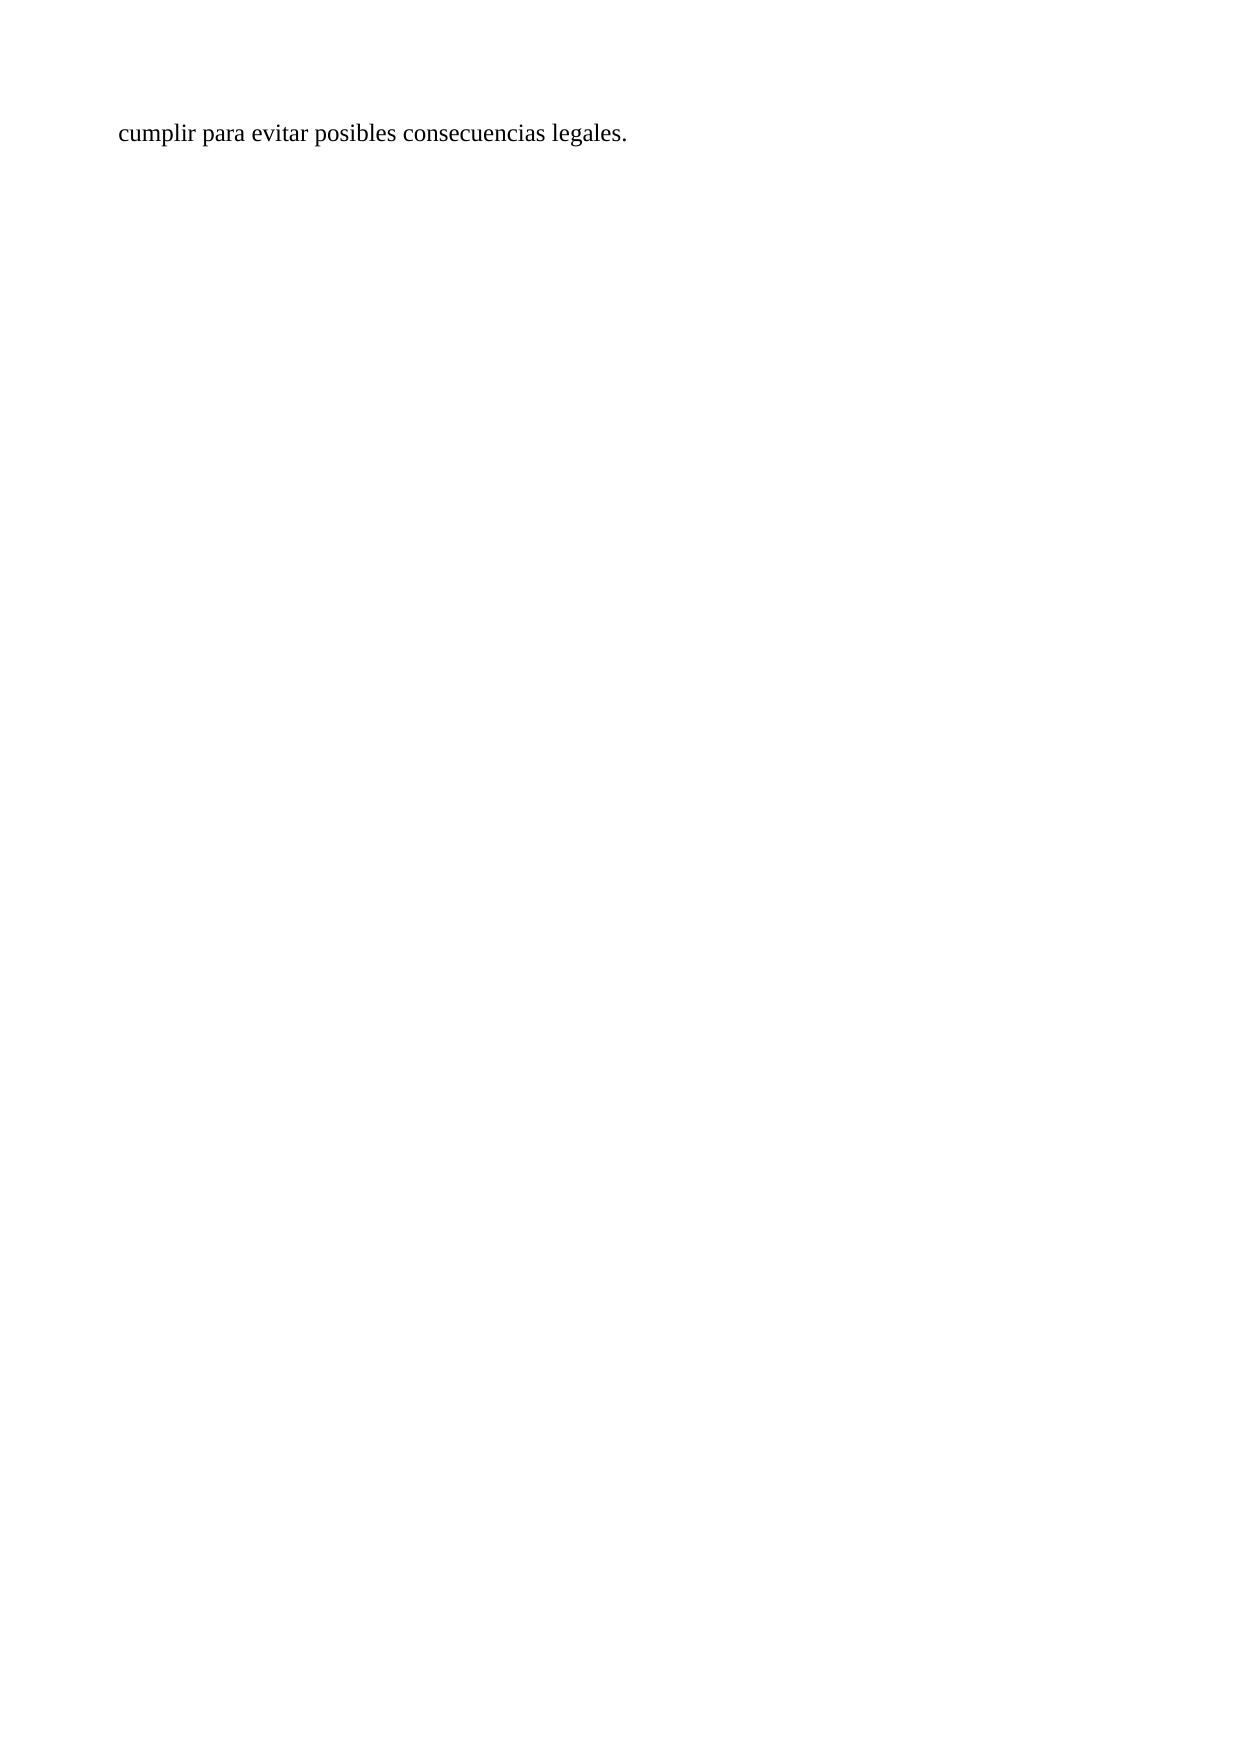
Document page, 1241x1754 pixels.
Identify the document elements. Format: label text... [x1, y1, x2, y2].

text cumplir para evitar posibles consecuencias legales. [118, 118, 1122, 147]
